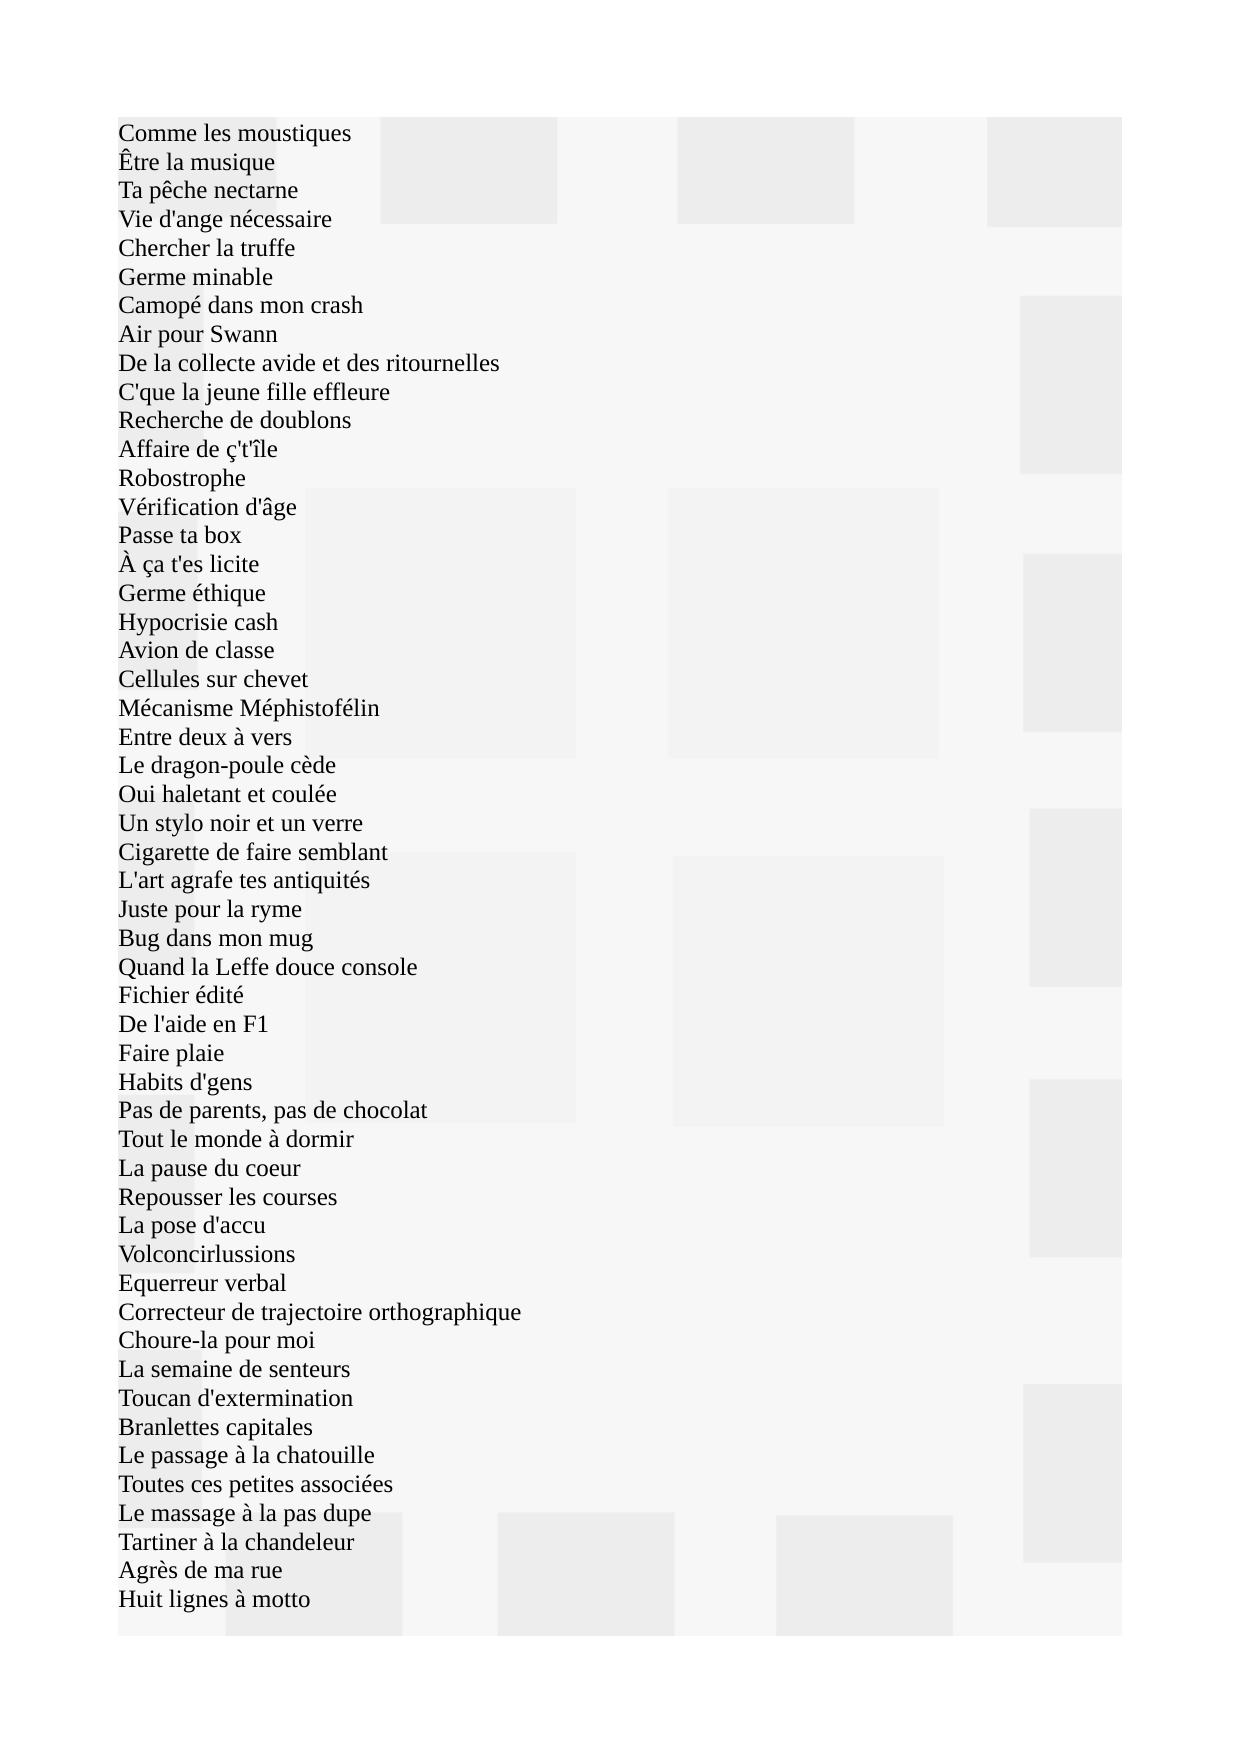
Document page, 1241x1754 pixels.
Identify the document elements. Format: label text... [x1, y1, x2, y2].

text Recherche de doublons [118, 406, 1122, 434]
text De la collecte avide et des ritournelles [118, 348, 1122, 377]
text Cellules sur chevet [118, 664, 1122, 693]
text Ta pêche nectarne [118, 176, 1122, 204]
text Germe éthique [118, 578, 1122, 607]
text Correcteur de trajectoire orthographique [118, 1297, 1122, 1326]
text Huit lignes à motto [118, 1584, 1122, 1613]
text Cigarette de faire semblant [118, 837, 1122, 866]
text La pause du coeur [118, 1153, 1122, 1182]
text Volconcirlussions [118, 1239, 1122, 1268]
text L'art agrafe tes antiquités [118, 866, 1122, 894]
text Faire plaie [118, 1038, 1122, 1067]
text Germe minable [118, 262, 1122, 291]
text Hypocrisie cash [118, 607, 1122, 636]
text À ça t'es licite [118, 549, 1122, 578]
text Vie d'ange nécessaire [118, 204, 1122, 233]
text Quand la Leffe douce console [118, 952, 1122, 981]
text La pose d'accu [118, 1211, 1122, 1239]
text C'que la jeune fille effleure [118, 377, 1122, 406]
text Bug dans mon mug [118, 923, 1122, 952]
text La semaine de senteurs [118, 1354, 1122, 1383]
text Air pour Swann [118, 319, 1122, 348]
text Être la musique [118, 147, 1122, 176]
text Le dragon-poule cède [118, 751, 1122, 779]
text Branlettes capitales [118, 1412, 1122, 1441]
text Fichier édité [118, 981, 1122, 1009]
text Passe ta box [118, 521, 1122, 549]
text Le massage à la pas dupe [118, 1498, 1122, 1527]
text Robostrophe [118, 463, 1122, 492]
text Habits d'gens [118, 1067, 1122, 1096]
text Choure-la pour moi [118, 1326, 1122, 1354]
text Agrès de ma rue [118, 1556, 1122, 1584]
text Le passage à la chatouille [118, 1441, 1122, 1469]
text Tartiner à la chandeleur [118, 1527, 1122, 1556]
text Avion de classe [118, 636, 1122, 664]
text Toucan d'extermination [118, 1383, 1122, 1412]
text Pas de parents, pas de chocolat [118, 1096, 1122, 1124]
text Chercher la truffe [118, 233, 1122, 262]
text Tout le monde à dormir [118, 1124, 1122, 1153]
text Entre deux à vers [118, 722, 1122, 751]
text Vérification d'âge [118, 492, 1122, 521]
text Repousser les courses [118, 1182, 1122, 1211]
text Equerreur verbal [118, 1268, 1122, 1297]
text Oui haletant et coulée [118, 779, 1122, 808]
text Affaire de ç't'île [118, 434, 1122, 463]
text Comme les moustiques [118, 118, 1122, 147]
text Mécanisme Méphistofélin [118, 693, 1122, 722]
text Toutes ces petites associées [118, 1469, 1122, 1498]
text De l'aide en F1 [118, 1009, 1122, 1038]
text Un stylo noir et un verre [118, 808, 1122, 837]
text Camopé dans mon crash [118, 291, 1122, 319]
text Juste pour la ryme [118, 894, 1122, 923]
